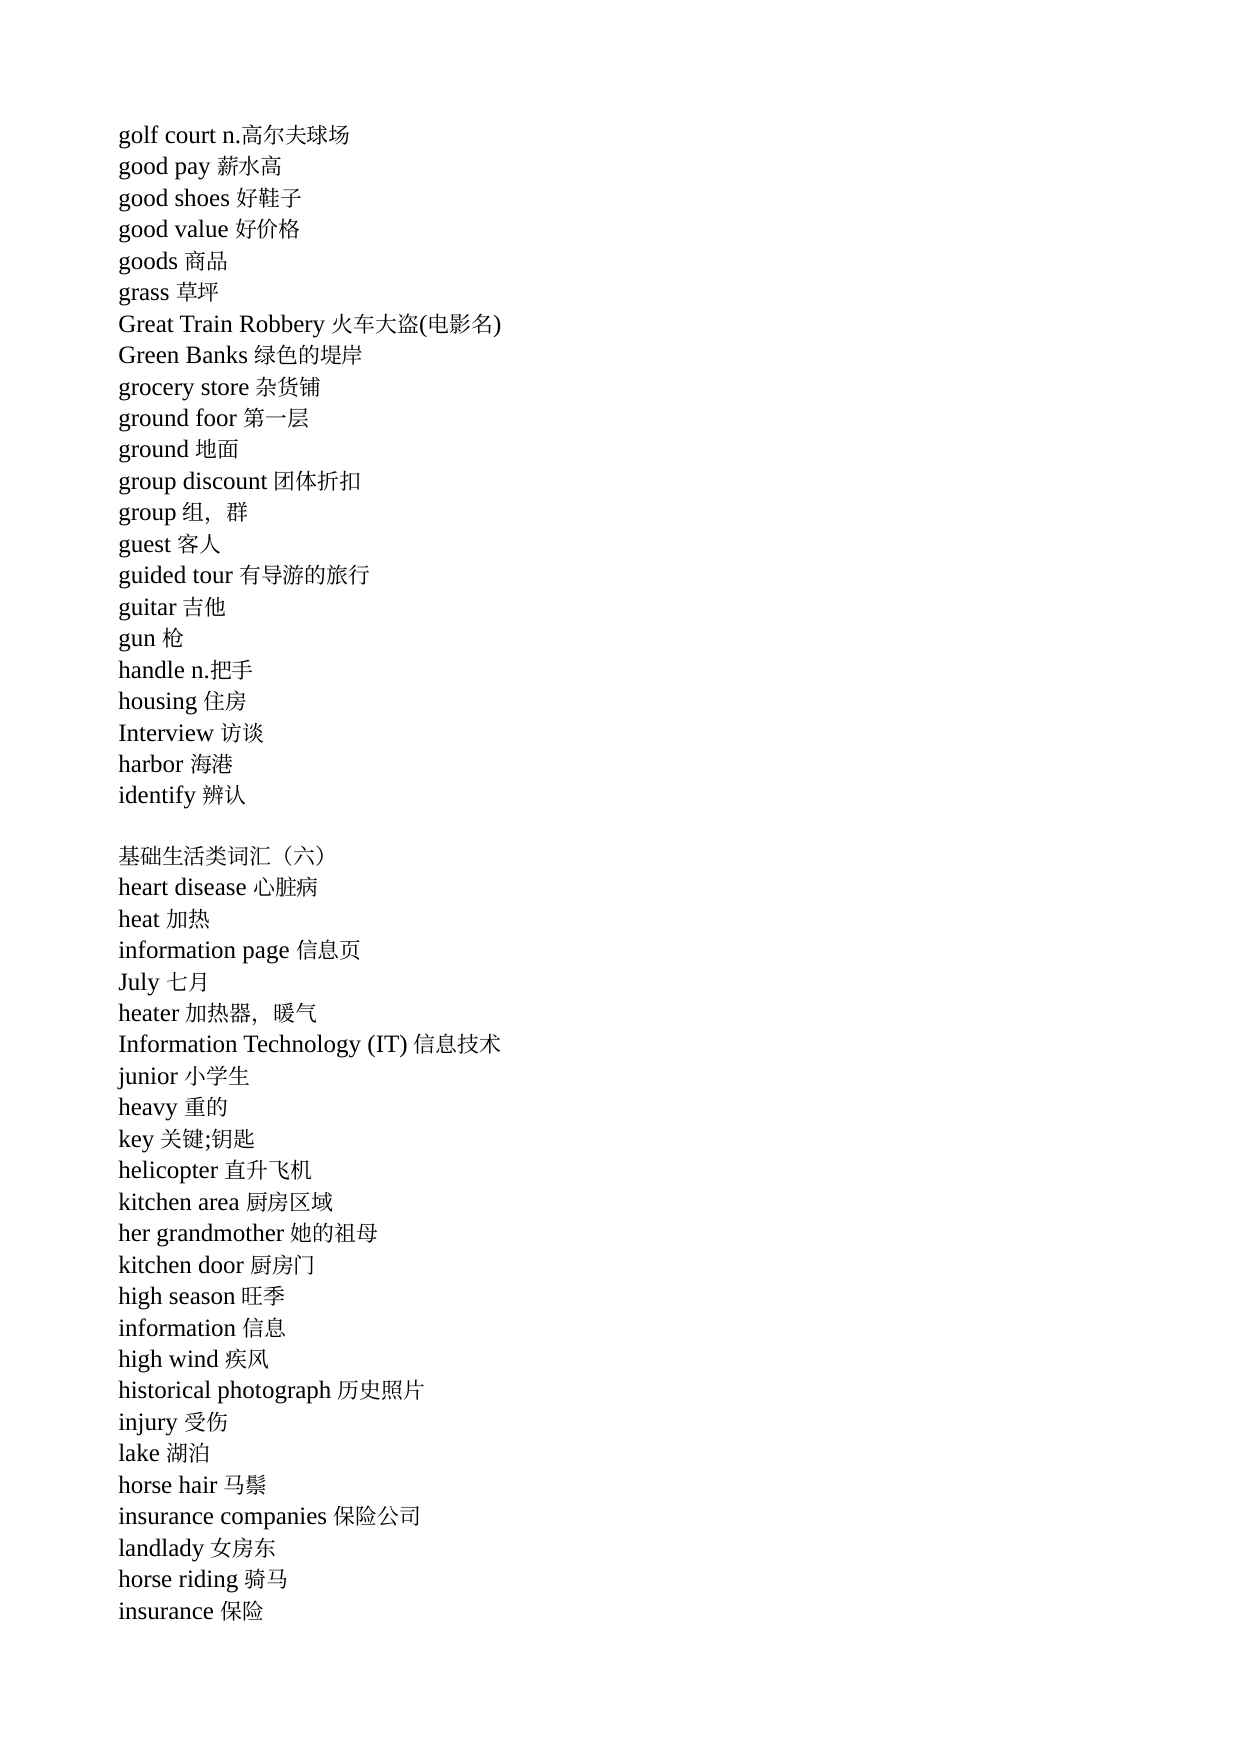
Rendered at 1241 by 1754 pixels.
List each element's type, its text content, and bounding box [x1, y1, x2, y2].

text high season 旺季 [118, 1279, 1122, 1311]
text kitchen area 厨房区域 [118, 1185, 1122, 1216]
text grass 草坪 [118, 275, 1122, 307]
text guitar 吉他 [118, 590, 1122, 621]
text kitchen door 厨房门 [118, 1248, 1122, 1279]
text harbor 海港 [118, 747, 1122, 779]
text heater 加热器，暖气 [118, 996, 1122, 1028]
text information page 信息页 [118, 933, 1122, 965]
text her grandmother 她的祖母 [118, 1216, 1122, 1248]
text horse riding 骑马 [118, 1562, 1122, 1594]
text junior 小学生 [118, 1059, 1122, 1091]
text July 七月 [118, 965, 1122, 996]
text guest 客人 [118, 527, 1122, 558]
text Information Technology (IT) 信息技术 [118, 1028, 1122, 1059]
text landlady 女房东 [118, 1531, 1122, 1562]
text heavy 重的 [118, 1091, 1122, 1122]
text ground 地面 [118, 433, 1122, 464]
text handle n.把手 [118, 653, 1122, 684]
text good value 好价格 [118, 212, 1122, 244]
text grocery store 杂货铺 [118, 370, 1122, 401]
text horse hair 马鬃 [118, 1468, 1122, 1499]
text key 关键;钥匙 [118, 1122, 1122, 1153]
text heart disease 心脏病 [118, 870, 1122, 902]
text ground foor 第一层 [118, 401, 1122, 433]
text 基础生活类词汇（六） [118, 810, 1122, 870]
text high wind 疾风 [118, 1342, 1122, 1374]
text historical photograph 历史照片 [118, 1374, 1122, 1405]
text group 组，群 [118, 496, 1122, 527]
text guided tour 有导游的旅行 [118, 558, 1122, 590]
text good shoes 好鞋子 [118, 181, 1122, 212]
text goods 商品 [118, 244, 1122, 275]
text gun 枪 [118, 621, 1122, 653]
text heat 加热 [118, 902, 1122, 933]
text good pay 薪水高 [118, 149, 1122, 181]
text Great Train Robbery 火车大盗(电影名) [118, 307, 1122, 338]
text group discount 团体折扣 [118, 464, 1122, 496]
text identify 辨认 [118, 779, 1122, 810]
text lake 湖泊 [118, 1437, 1122, 1468]
text Green Banks 绿色的堤岸 [118, 338, 1122, 370]
text insurance companies 保险公司 [118, 1499, 1122, 1531]
text insurance 保险 [118, 1594, 1122, 1625]
text information 信息 [118, 1311, 1122, 1342]
text Interview 访谈 [118, 716, 1122, 747]
text injury 受伤 [118, 1405, 1122, 1437]
text housing 住房 [118, 684, 1122, 716]
text golf court n.高尔夫球场 [118, 118, 1122, 149]
text helicopter 直升飞机 [118, 1153, 1122, 1185]
